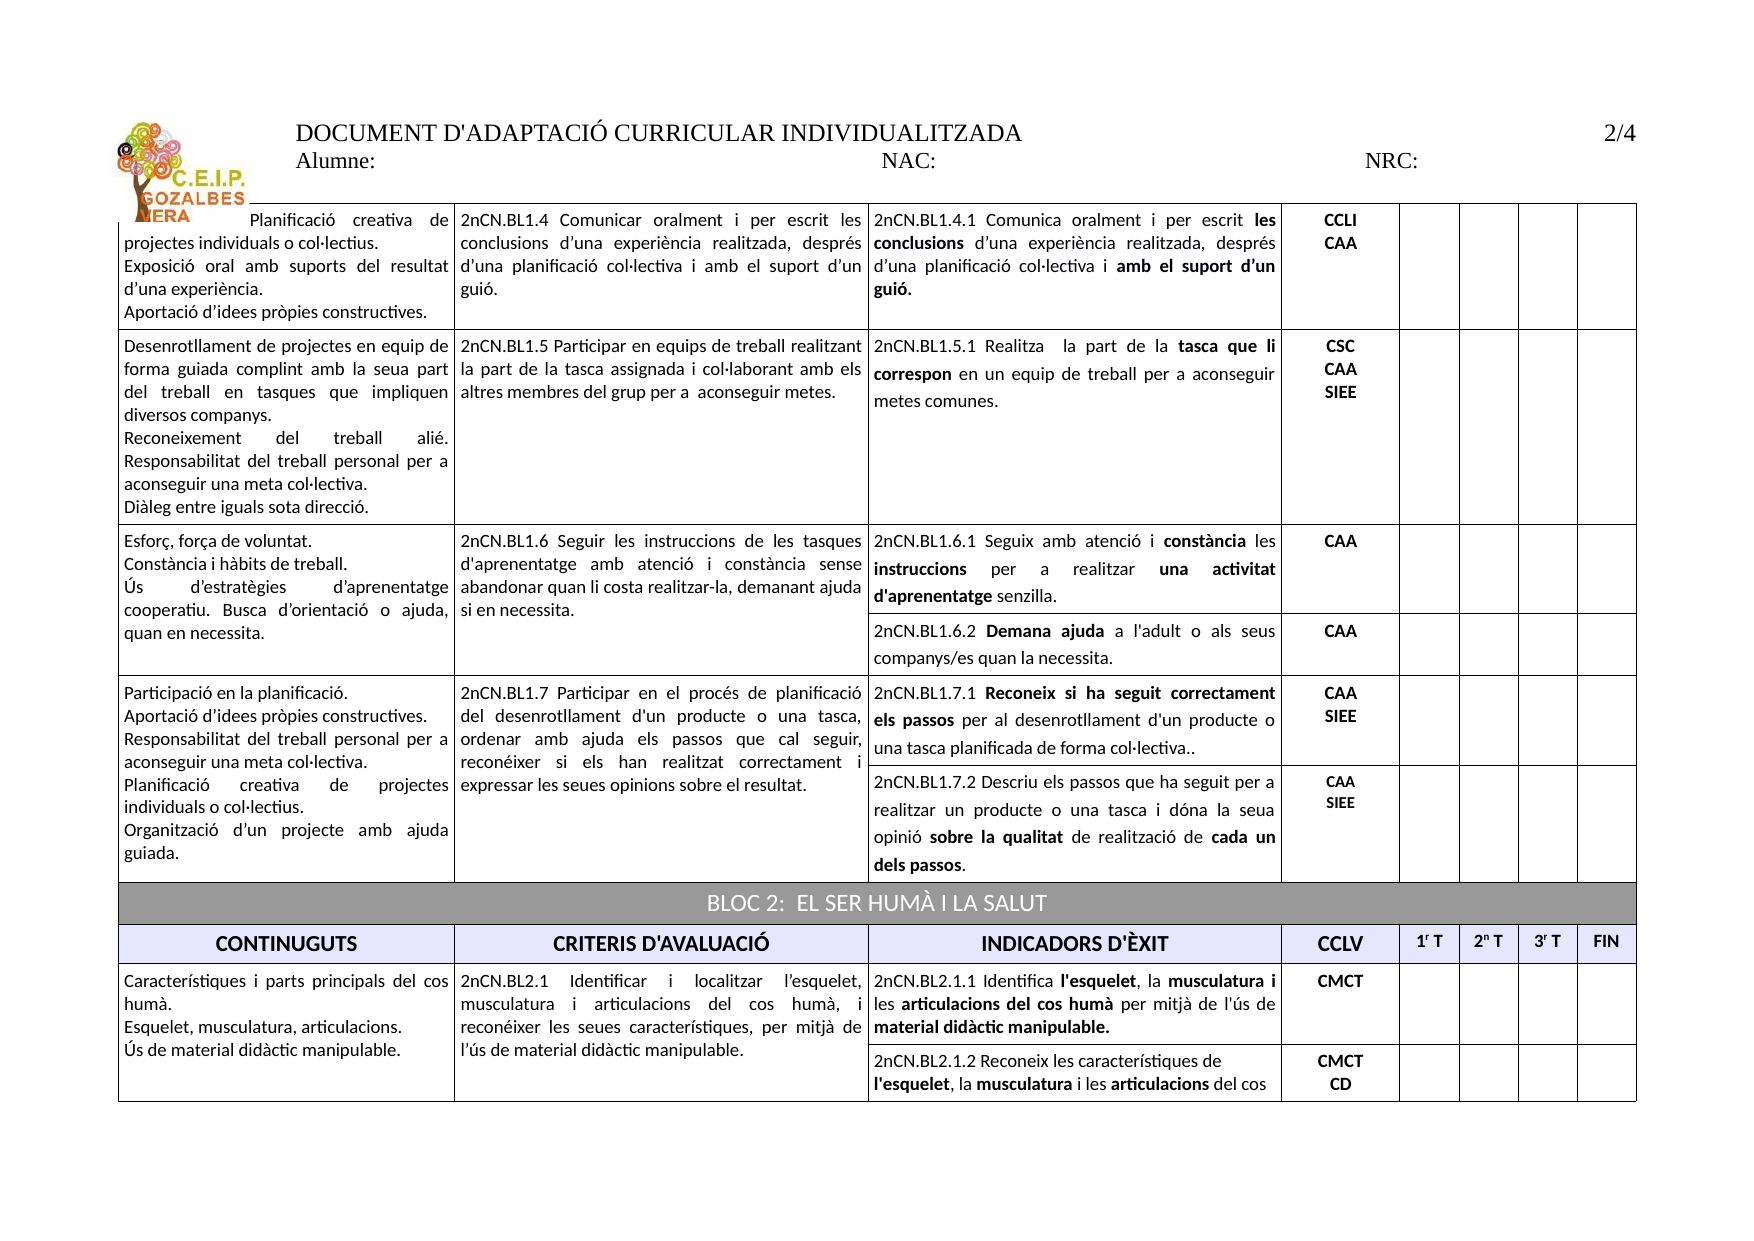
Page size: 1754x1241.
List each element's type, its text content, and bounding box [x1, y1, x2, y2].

table_cell CCLI CAA [1282, 204, 1399, 329]
table_cell [1460, 1045, 1518, 1101]
table_cell [1578, 766, 1636, 882]
table_cell [1519, 525, 1577, 613]
table_cell [1400, 766, 1459, 882]
table_cell Esforç, força de voluntat. Constància i hàbits de treball. Ús d’estratègies d’aprenentatge cooperatiu. Busca d’orientació o ajuda, quan en necessita. [119, 525, 454, 675]
table_cell 2n T [1460, 925, 1518, 963]
table_cell [1460, 614, 1518, 675]
table_cell 2nCN.BL1.7.2 Descriu els passos que ha seguit per a realitzar un producte o una tasca i dóna la seua opinió sobre la qualitat de realització de cada un dels passos. [869, 766, 1281, 882]
table_cell BLOC 2: EL SER HUMÀ I LA SALUT [119, 883, 1636, 924]
table_cell [1578, 964, 1636, 1044]
table_cell [1578, 1045, 1636, 1101]
table_cell [1460, 525, 1518, 613]
table_cell CAA SIEE [1282, 766, 1399, 882]
table_cell 2nCN.BL1.5.1 Realitza la part de la tasca que li correspon en un equip de treball per a aconseguir metes comunes. [869, 330, 1281, 524]
table_cell [1578, 676, 1636, 765]
table_cell Participació en la planificació. Aportació d’idees pròpies constructives. Responsabilitat del treball personal per a aconseguir una meta col·lectiva. Planificació creativa de projectes individuals o col·lectius. Organització d’un projecte amb ajuda guiada. [119, 676, 454, 882]
table_cell [1400, 676, 1459, 765]
table_cell [1519, 676, 1577, 765]
table_cell [1400, 964, 1459, 1044]
table_cell CMCT [1282, 964, 1399, 1044]
table_cell [1519, 964, 1577, 1044]
table_cell CCLV [1282, 925, 1399, 963]
table_cell CAA SIEE [1282, 676, 1399, 765]
table_cell [1460, 964, 1518, 1044]
table_cell [1519, 330, 1577, 524]
table_cell [1400, 204, 1459, 329]
table_cell [1519, 766, 1577, 882]
table_cell 2nCN.BL2.1.1 Identifica l'esquelet, la musculatura i les articulacions del cos humà per mitjà de l'ús de material didàctic manipulable. [869, 964, 1281, 1044]
table_cell CAA [1282, 614, 1399, 675]
table_cell 2nCN.BL1.5 Participar en equips de treball realitzant la part de la tasca assignada i col·laborant amb els altres membres del grup per a aconseguir metes. [455, 330, 868, 524]
table_cell Característiques i parts principals del cos humà. Esquelet, musculatura, articulacions. Ús de material didàctic manipulable. [119, 964, 454, 1101]
table_cell 2nCN.BL1.4.1 Comunica oralment i per escrit les conclusions d’una experiència realitzada, després d’una planificació col·lectiva i amb el suport d’un guió. [869, 204, 1281, 329]
picture [111, 122, 250, 222]
table_cell 1r T [1400, 925, 1459, 963]
table_cell [1400, 330, 1459, 524]
table_cell CSC CAA SIEE [1282, 330, 1399, 524]
table_cell Planificació creativa de projectes individuals o col·lectius. Exposició oral amb suports del resultat d’una experiència. Aportació d’idees pròpies constructives. [119, 204, 454, 329]
table_cell [1578, 204, 1636, 329]
table_cell Desenrotllament de projectes en equip de forma guiada complint amb la seua part del treball en tasques que impliquen diversos companys. Reconeixement del treball alié. Responsabilitat del treball personal per a aconseguir una meta col·lectiva. Diàleg entre iguals sota direcció. [119, 330, 454, 524]
table_cell 2nCN.BL2.1 Identificar i localitzar l’esquelet, musculatura i articulacions del cos humà, i reconéixer les seues característiques, per mitjà de l’ús de material didàctic manipulable. [455, 964, 868, 1101]
table_cell [1460, 330, 1518, 524]
table_cell [1519, 1045, 1577, 1101]
table_cell CMCT CD [1282, 1045, 1399, 1101]
table_cell [1400, 525, 1459, 613]
table_cell 2nCN.BL1.6 Seguir les instruccions de les tasques d'aprenentatge amb atenció i constància sense abandonar quan li costa realitzar-la, demanant ajuda si en necessita. [455, 525, 868, 675]
table_cell CONTINUGUTS [119, 925, 454, 963]
table_cell [1460, 766, 1518, 882]
table_cell 2nCN.BL2.1.2 Reconeix les característiques de l'esquelet, la musculatura i les articulacions del cos [869, 1045, 1281, 1101]
table_cell [1519, 204, 1577, 329]
table_cell FIN [1578, 925, 1636, 963]
table_cell 2nCN.BL1.4 Comunicar oralment i per escrit les conclusions d’una experiència realitzada, després d’una planificació col·lectiva i amb el suport d’un guió. [455, 204, 868, 329]
table_cell [1519, 614, 1577, 675]
table_cell 2nCN.BL1.7.1 Reconeix si ha seguit correctament els passos per al desenrotllament d'un producte o una tasca planificada de forma col·lectiva.. [869, 676, 1281, 765]
table_cell 3r T [1519, 925, 1577, 963]
table_cell CRITERIS D'AVALUACIÓ [455, 925, 868, 963]
table_cell [1578, 525, 1636, 613]
table_cell CAA [1282, 525, 1399, 613]
table_cell 2nCN.BL1.6.2 Demana ajuda a l'adult o als seus companys/es quan la necessita. [869, 614, 1281, 675]
table_cell [1400, 1045, 1459, 1101]
table_cell [1460, 676, 1518, 765]
table_cell [1578, 614, 1636, 675]
table_cell [1578, 330, 1636, 524]
table_cell [1460, 204, 1518, 329]
table_cell [1400, 614, 1459, 675]
table_cell 2nCN.BL1.6.1 Seguix amb atenció i constància les instruccions per a realitzar una activitat d'aprenentatge senzilla. [869, 525, 1281, 613]
table_cell INDICADORS D'ÈXIT [869, 925, 1281, 963]
table_cell 2nCN.BL1.7 Participar en el procés de planificació del desenrotllament d'un producte o una tasca, ordenar amb ajuda els passos que cal seguir, reconéixer si els han realitzat correctament i expressar les seues opinions sobre el resultat. [455, 676, 868, 882]
